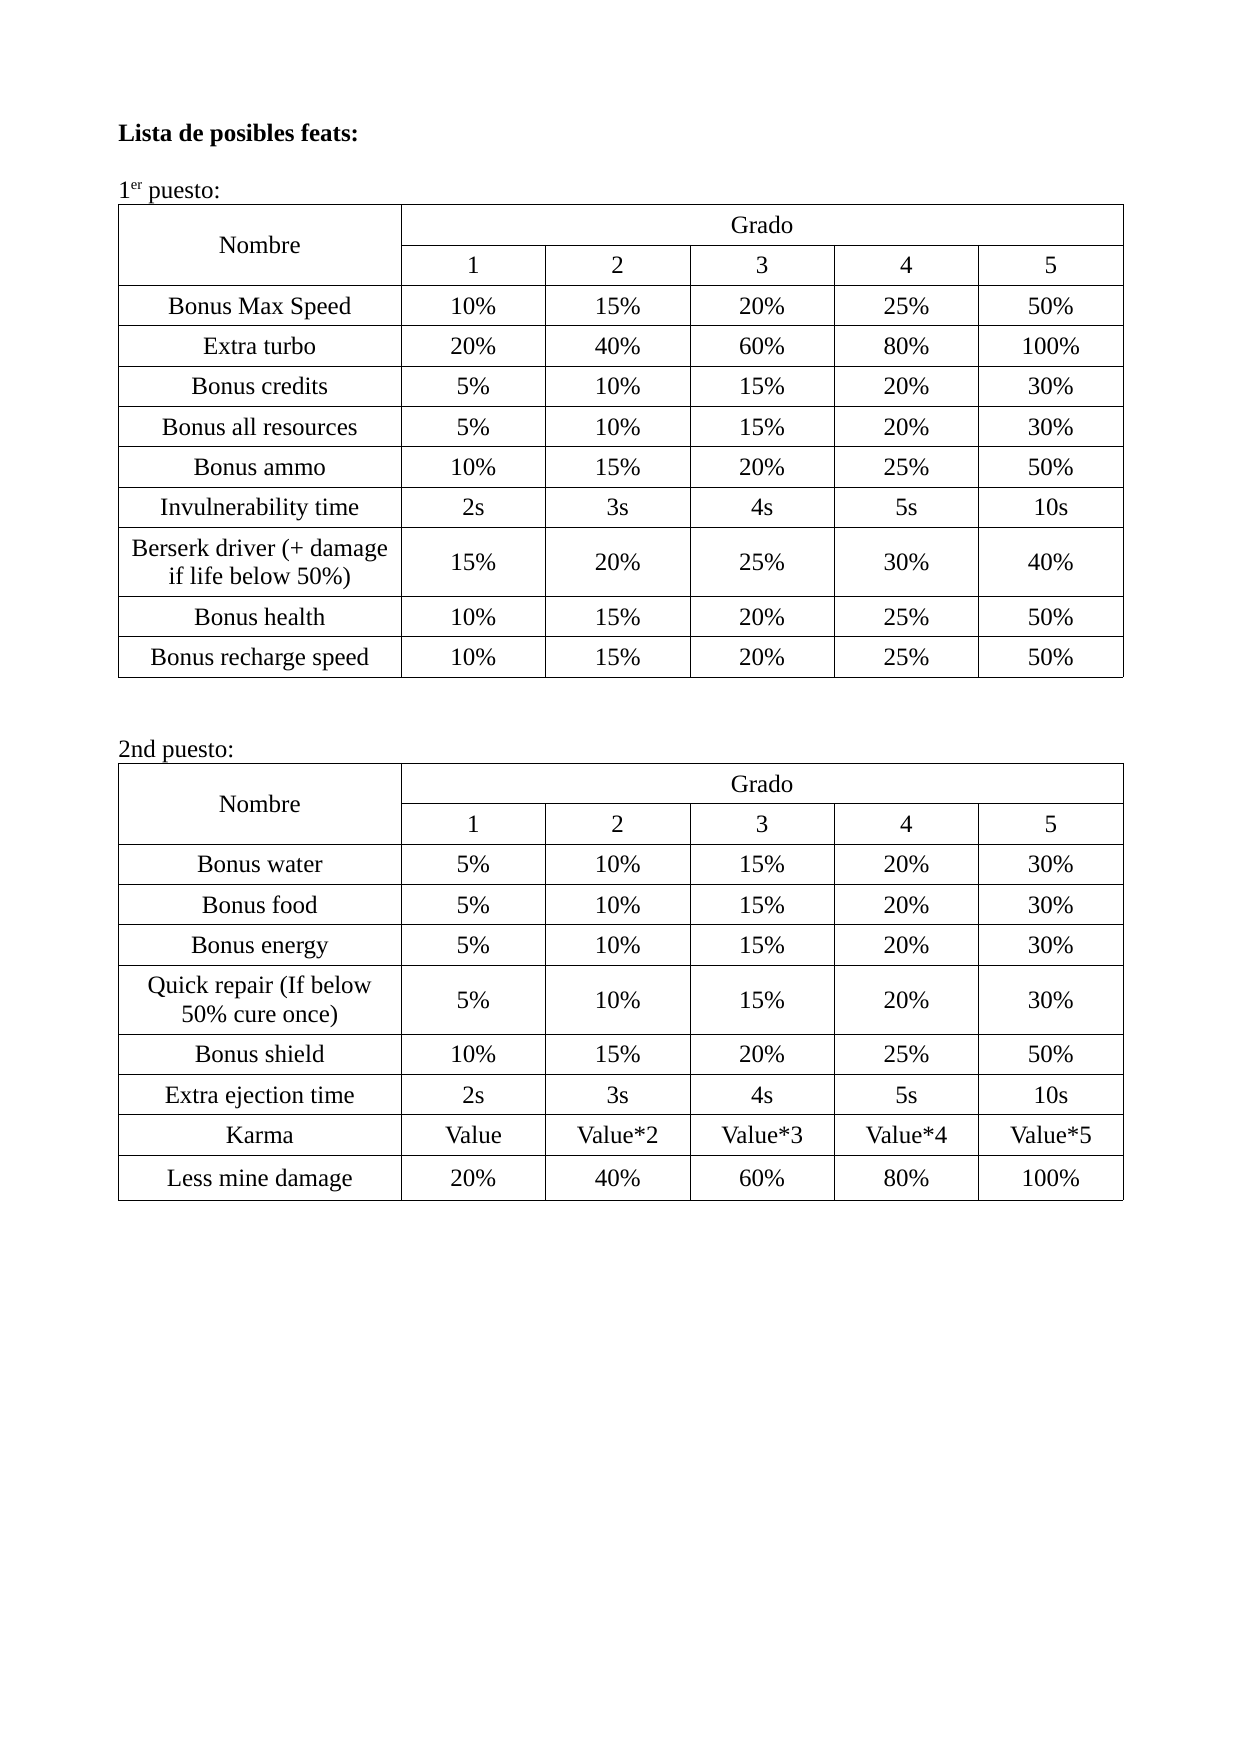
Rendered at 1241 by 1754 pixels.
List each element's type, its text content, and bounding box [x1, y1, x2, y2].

table_cell 4 [835, 804, 978, 843]
table_cell 20% [835, 885, 978, 924]
table_cell 20% [835, 966, 978, 1033]
table_cell 5% [402, 885, 545, 924]
table_cell 20% [835, 925, 978, 964]
table_cell 15% [691, 367, 834, 406]
table_cell 80% [835, 326, 978, 366]
table_cell 1 [402, 804, 545, 843]
table_cell 5% [402, 407, 545, 446]
table_cell 5 [979, 804, 1123, 843]
table_cell 15% [546, 597, 690, 636]
table_cell 10% [402, 286, 545, 325]
table_cell 3 [691, 804, 834, 843]
table_cell 30% [979, 407, 1123, 446]
table_cell 25% [835, 1035, 978, 1074]
table_cell 25% [835, 597, 978, 636]
table_cell 15% [691, 845, 834, 884]
table_cell 10s [979, 1075, 1123, 1114]
table_cell Bonus Max Speed [119, 286, 401, 325]
table_cell 40% [979, 528, 1123, 596]
table_cell 25% [835, 447, 978, 487]
table_cell 30% [979, 885, 1123, 924]
table_cell 20% [691, 637, 834, 677]
table_cell 20% [402, 1156, 545, 1199]
table_cell Bonus all resources [119, 407, 401, 446]
table_cell 5% [402, 367, 545, 406]
table_cell 20% [835, 367, 978, 406]
table_cell 80% [835, 1156, 978, 1199]
table_cell 20% [835, 845, 978, 884]
table_cell 4 [835, 246, 978, 285]
table_cell Less mine damage [119, 1156, 401, 1199]
table_cell 30% [979, 966, 1123, 1033]
table_cell 10s [979, 488, 1123, 527]
table_cell 10% [546, 845, 690, 884]
table_cell 10% [546, 925, 690, 964]
table_cell 20% [691, 447, 834, 487]
table_cell 30% [835, 528, 978, 596]
table_cell Value [402, 1115, 545, 1154]
table_cell 5s [835, 1075, 978, 1114]
table_cell 20% [691, 286, 834, 325]
table_cell Bonus water [119, 845, 401, 884]
table_cell 1 [402, 246, 545, 285]
table_cell 10% [402, 637, 545, 677]
table_cell 4s [691, 1075, 834, 1114]
table_cell 3 [691, 246, 834, 285]
table_cell 5% [402, 845, 545, 884]
table_cell 3s [546, 1075, 690, 1114]
table_cell Value*2 [546, 1115, 690, 1154]
table_cell 15% [546, 447, 690, 487]
table_cell 2 [546, 804, 690, 843]
table_cell 40% [546, 1156, 690, 1199]
table_cell 2s [402, 1075, 545, 1114]
table_cell Berserk driver (+ damage if life below 50%) [119, 528, 401, 596]
table_cell 10% [402, 597, 545, 636]
table_cell 15% [691, 966, 834, 1033]
table_header Nombre [119, 764, 401, 843]
table_cell Extra turbo [119, 326, 401, 366]
table_cell 20% [835, 407, 978, 446]
table_cell 2 [546, 246, 690, 285]
table_cell 100% [979, 1156, 1123, 1199]
table_cell 10% [546, 367, 690, 406]
table_cell 30% [979, 367, 1123, 406]
table_cell 50% [979, 597, 1123, 636]
table_cell 15% [546, 637, 690, 677]
table_cell 5 [979, 246, 1123, 285]
table_cell 2s [402, 488, 545, 527]
table_cell Bonus energy [119, 925, 401, 964]
table_cell 10% [546, 885, 690, 924]
table_cell 10% [546, 407, 690, 446]
table_cell 5% [402, 925, 545, 964]
text Lista de posibles feats: [118, 118, 1122, 147]
table_cell 20% [691, 1035, 834, 1074]
table_cell 30% [979, 845, 1123, 884]
table_cell 25% [691, 528, 834, 596]
table_cell 5s [835, 488, 978, 527]
table_cell 60% [691, 1156, 834, 1199]
text 1er puesto: [118, 176, 1122, 204]
table_cell 50% [979, 637, 1123, 677]
table_cell Quick repair (If below 50% cure once) [119, 966, 401, 1033]
table_header Grado [402, 764, 1123, 803]
table_cell 25% [835, 286, 978, 325]
table_cell Invulnerability time [119, 488, 401, 527]
table_cell 15% [546, 1035, 690, 1074]
table_cell 60% [691, 326, 834, 366]
table_cell Bonus health [119, 597, 401, 636]
table_cell 5% [402, 966, 545, 1033]
table_cell Value*3 [691, 1115, 834, 1154]
table_cell Extra ejection time [119, 1075, 401, 1114]
text 2nd puesto: [118, 734, 1122, 763]
table_cell 100% [979, 326, 1123, 366]
table_cell 15% [546, 286, 690, 325]
table_cell 10% [402, 1035, 545, 1074]
table_cell 3s [546, 488, 690, 527]
table_cell 15% [402, 528, 545, 596]
table_cell 50% [979, 447, 1123, 487]
table_cell Bonus food [119, 885, 401, 924]
table_cell 20% [402, 326, 545, 366]
table_cell Value*5 [979, 1115, 1123, 1154]
table_cell Bonus shield [119, 1035, 401, 1074]
table_header Grado [402, 205, 1123, 245]
table_cell Karma [119, 1115, 401, 1154]
table_cell 50% [979, 1035, 1123, 1074]
table_cell 4s [691, 488, 834, 527]
table_cell 30% [979, 925, 1123, 964]
table_cell Value*4 [835, 1115, 978, 1154]
table_cell 10% [546, 966, 690, 1033]
table_cell Bonus ammo [119, 447, 401, 487]
table_cell Bonus credits [119, 367, 401, 406]
table_cell 15% [691, 407, 834, 446]
table_cell 15% [691, 925, 834, 964]
table_cell 15% [691, 885, 834, 924]
table_cell 50% [979, 286, 1123, 325]
table_cell Bonus recharge speed [119, 637, 401, 677]
table_header Nombre [119, 205, 401, 285]
table_cell 40% [546, 326, 690, 366]
table_cell 10% [402, 447, 545, 487]
table_cell 20% [546, 528, 690, 596]
table_cell 25% [835, 637, 978, 677]
table_cell 20% [691, 597, 834, 636]
